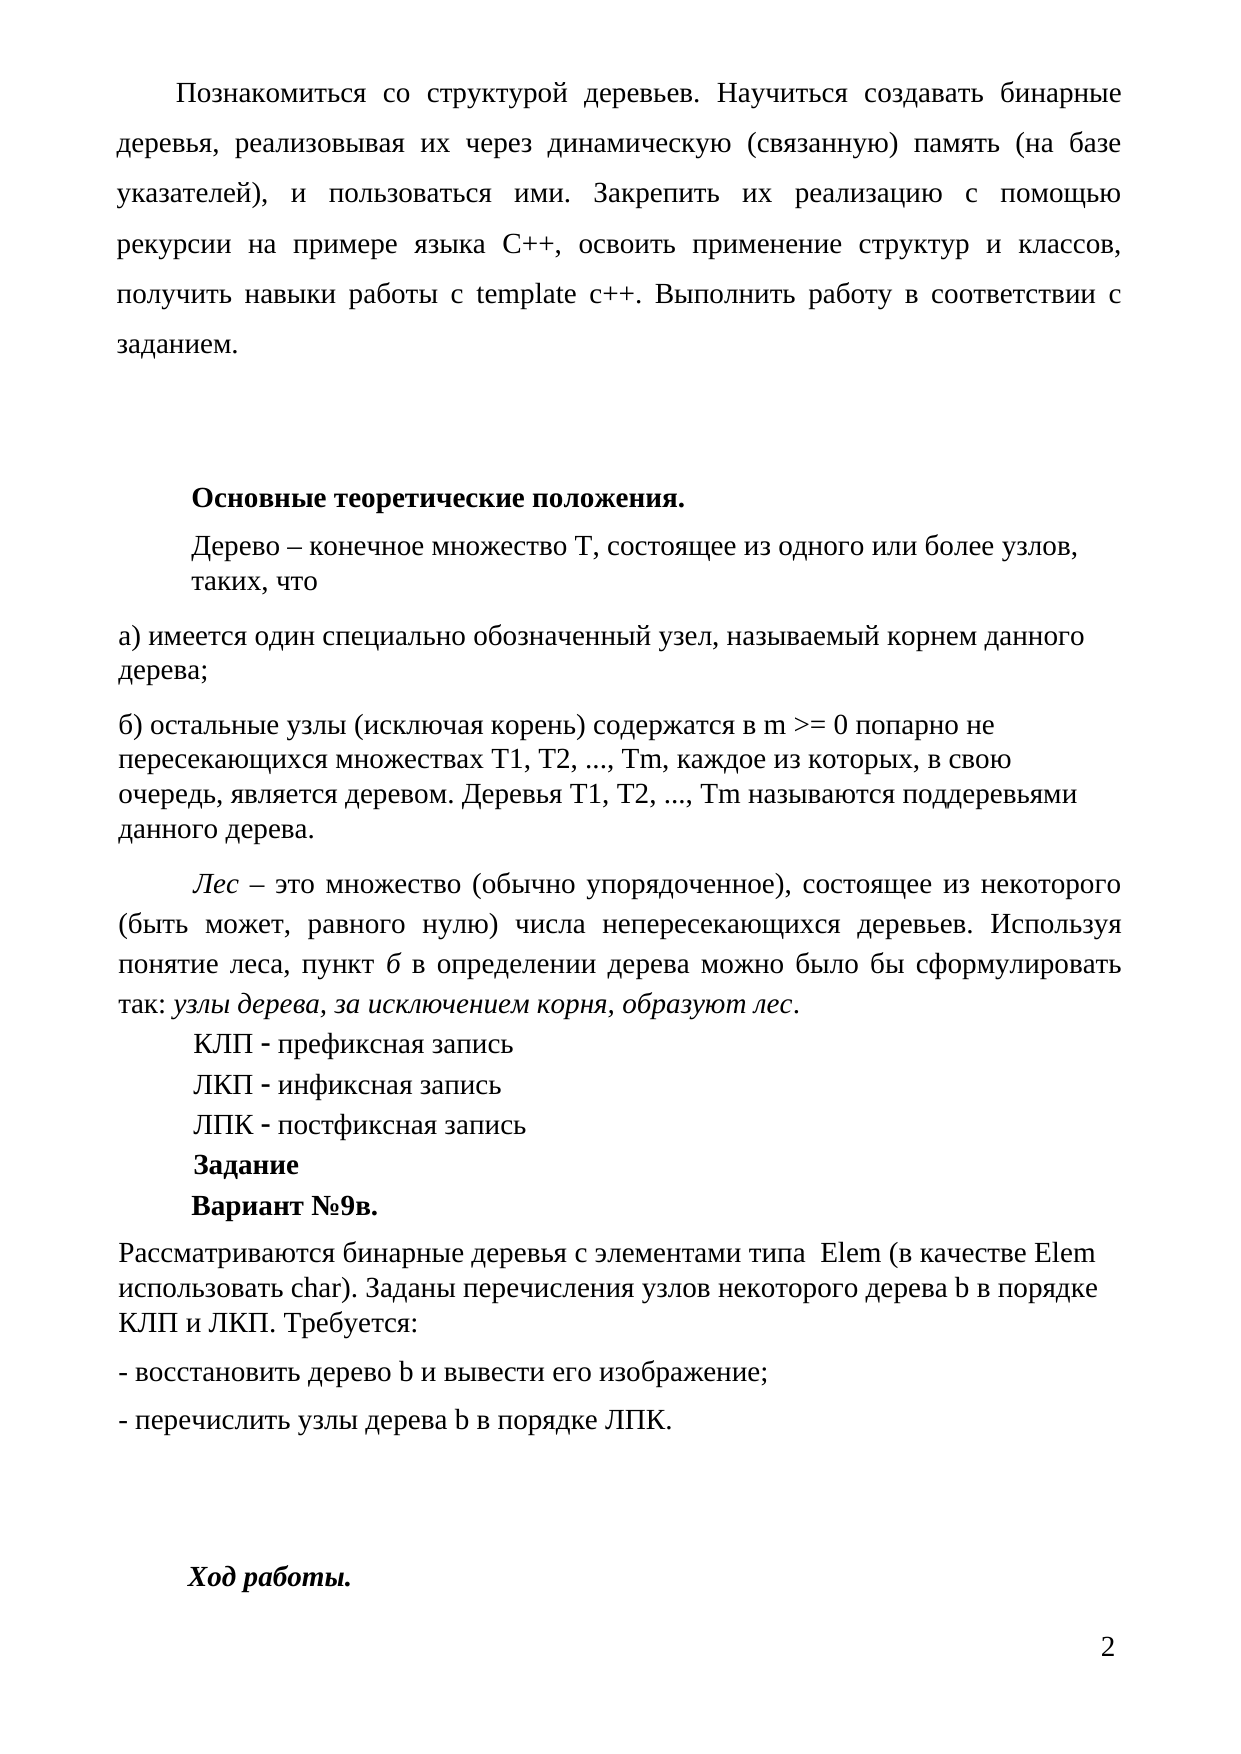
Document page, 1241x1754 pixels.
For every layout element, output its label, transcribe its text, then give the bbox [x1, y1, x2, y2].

text Рассматриваются бинарные деревья с элементами типа Elem (в качестве Elem использовать char). Заданы перечисления узлов некоторого дерева b в порядке КЛП и ЛКП. Требуется: [118, 1236, 1122, 1339]
text - перечислить узлы дерева b в порядке ЛПК. [118, 1402, 1122, 1436]
text Ход работы. [118, 1559, 1122, 1593]
text ЛКП  инфиксная запись [118, 1067, 1122, 1101]
text Вариант №9в. [191, 1188, 1122, 1221]
text Задание [118, 1147, 1122, 1181]
text Познакомиться со структурой деревьев. Научиться создавать бинарные деревья, реализовывая их через динамическую (связанную) память (на базе указателей), и пользоваться ими. Закрепить их реализацию с помощью рекурсии на примере языка С++, освоить применение структур и классов, получить навыки работы с template c++. Выполнить работу в соответствии с заданием. [116, 75, 1122, 360]
text Лес – это множество (обычно упорядоченное), состоящее из некоторого (быть может, равного нулю) числа непересекающихся деревьев. Используя понятие леса, пункт б в определении дерева можно было бы сформулировать так: узлы дерева, за исключением корня, образуют лес. [118, 866, 1122, 1020]
text а) имеется один специально обозначенный узел, называемый корнем данного дерева; [118, 618, 1122, 686]
text б) остальные узлы (исключая корень) содержатся в m >= 0 попарно не пересекающихся множествах Т1, Т2, ..., Тm, каждое из которых, в свою очередь, является деревом. Деревья Т1, Т2, ..., Тm называются поддеревьями данного дерева. [118, 707, 1122, 845]
text КЛП  префиксная запись [118, 1027, 1122, 1060]
text Основные теоретические положения. [191, 480, 1122, 514]
text Дерево – конечное множество Т, состоящее из одного или более узлов, таких, что [191, 528, 1122, 597]
text ЛПК  постфиксная запись [118, 1107, 1122, 1141]
text - восстановить дерево b и вывести его изображение; [118, 1354, 1122, 1387]
